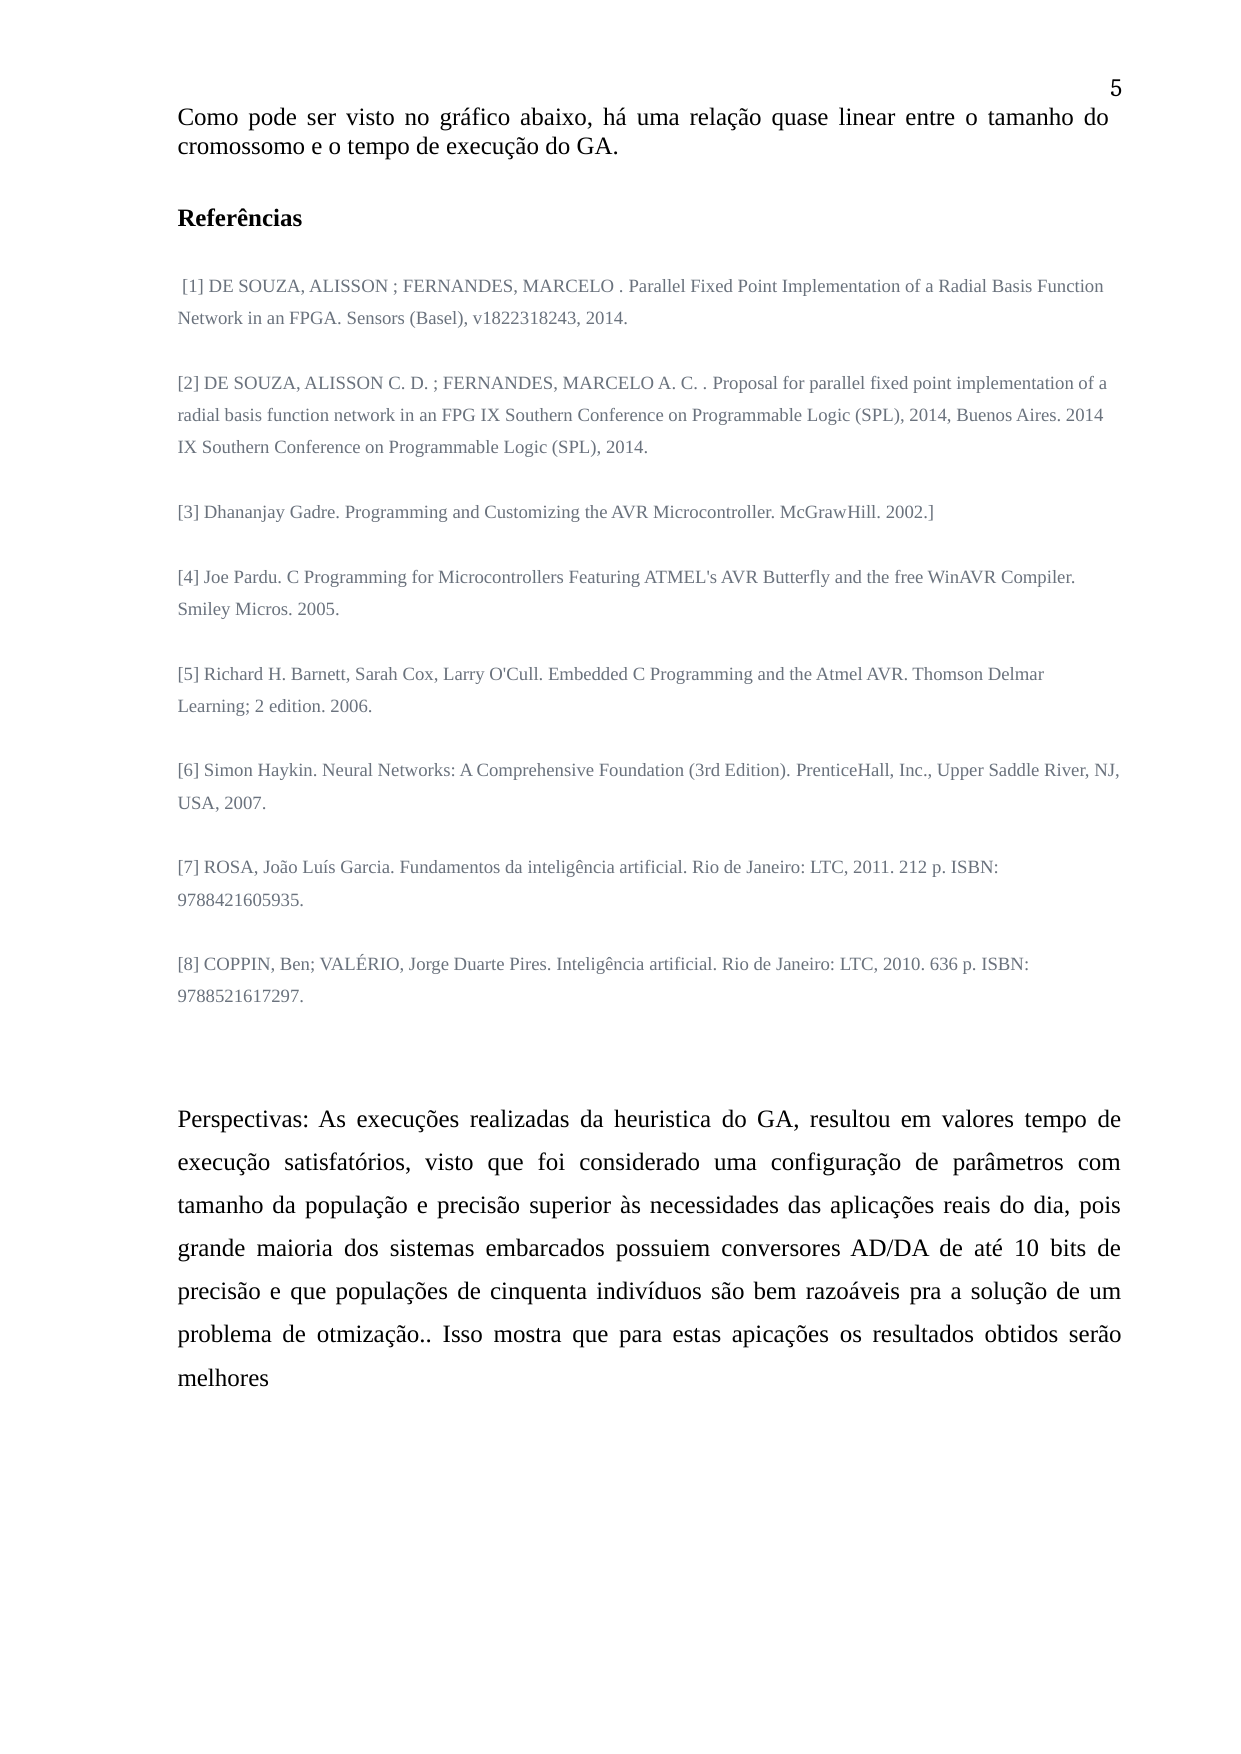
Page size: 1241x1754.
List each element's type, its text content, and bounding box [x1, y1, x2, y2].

text Como pode ser visto no gráfico abaixo, há uma relação quase linear entre o tamanho do cromossomo e o tempo de execução do GA. [177, 102, 1122, 160]
text [8] COPPIN, Ben; VALÉRIO, Jorge Duarte Pires. Inteligência artificial. Rio de Janeiro: LTC, 2010. 636 p. ISBN: 9788521617297. [177, 921, 1122, 1007]
text Referências [177, 203, 1122, 232]
text [7] ROSA, João Luís Garcia. Fundamentos da inteligência artificial. Rio de Janeiro: LTC, 2011. 212 p. ISBN: 9788421605935. [177, 824, 1122, 910]
text [1] DE SOUZA, ALISSON ; FERNANDES, MARCELO . Parallel Fixed Point Implementation of a Radial Basis Function Network in an FPGA. Sensors (Basel), v18223­18243, 2014. [2] DE SOUZA, ALISSON C. D. ; FERNANDES, MARCELO A. C. . Proposal for parallel fixed point implementation of a radial basis function network in an FPG IX Southern Conference on Programmable Logic (SPL), 2014, Buenos Aires. 2014 IX Southern Conference on Programmable Logic (SPL), 2014. [3] Dhananjay Gadre. Programming and Customizing the AVR Microcontroller. McGraw­Hill. 2002.] [4] Joe Pardu. C Programming for Microcontrollers Featuring ATMEL's AVR Butterfly and the free WinAVR Compiler. Smiley Micros. 2005. [5] Richard H. Barnett, Sarah Cox, Larry O'Cull. Embedded C Programming and the Atmel AVR. Thomson Delmar Learning; 2 edition. 2006. [6] Simon Haykin. Neural Networks: A Comprehensive Foundation (3rd Edition). Prentice­Hall, Inc., Upper Saddle River, NJ, USA, 2007. [177, 275, 1122, 813]
text Perspectivas: As execuções realizadas da heuristica do GA, resultou em valores tempo de execução satisfatórios, visto que foi considerado uma configuração de parâmetros com tamanho da população e precisão superior às necessidades das aplicações reais do dia, pois grande maioria dos sistemas embarcados possuiem conversores AD/DA de até 10 bits de precisão e que populações de cinquenta indivíduos são bem razoáveis pra a solução de um problema de otmização.. Isso mostra que para estas apicações os resultados obtidos serão melhores [177, 1104, 1122, 1391]
